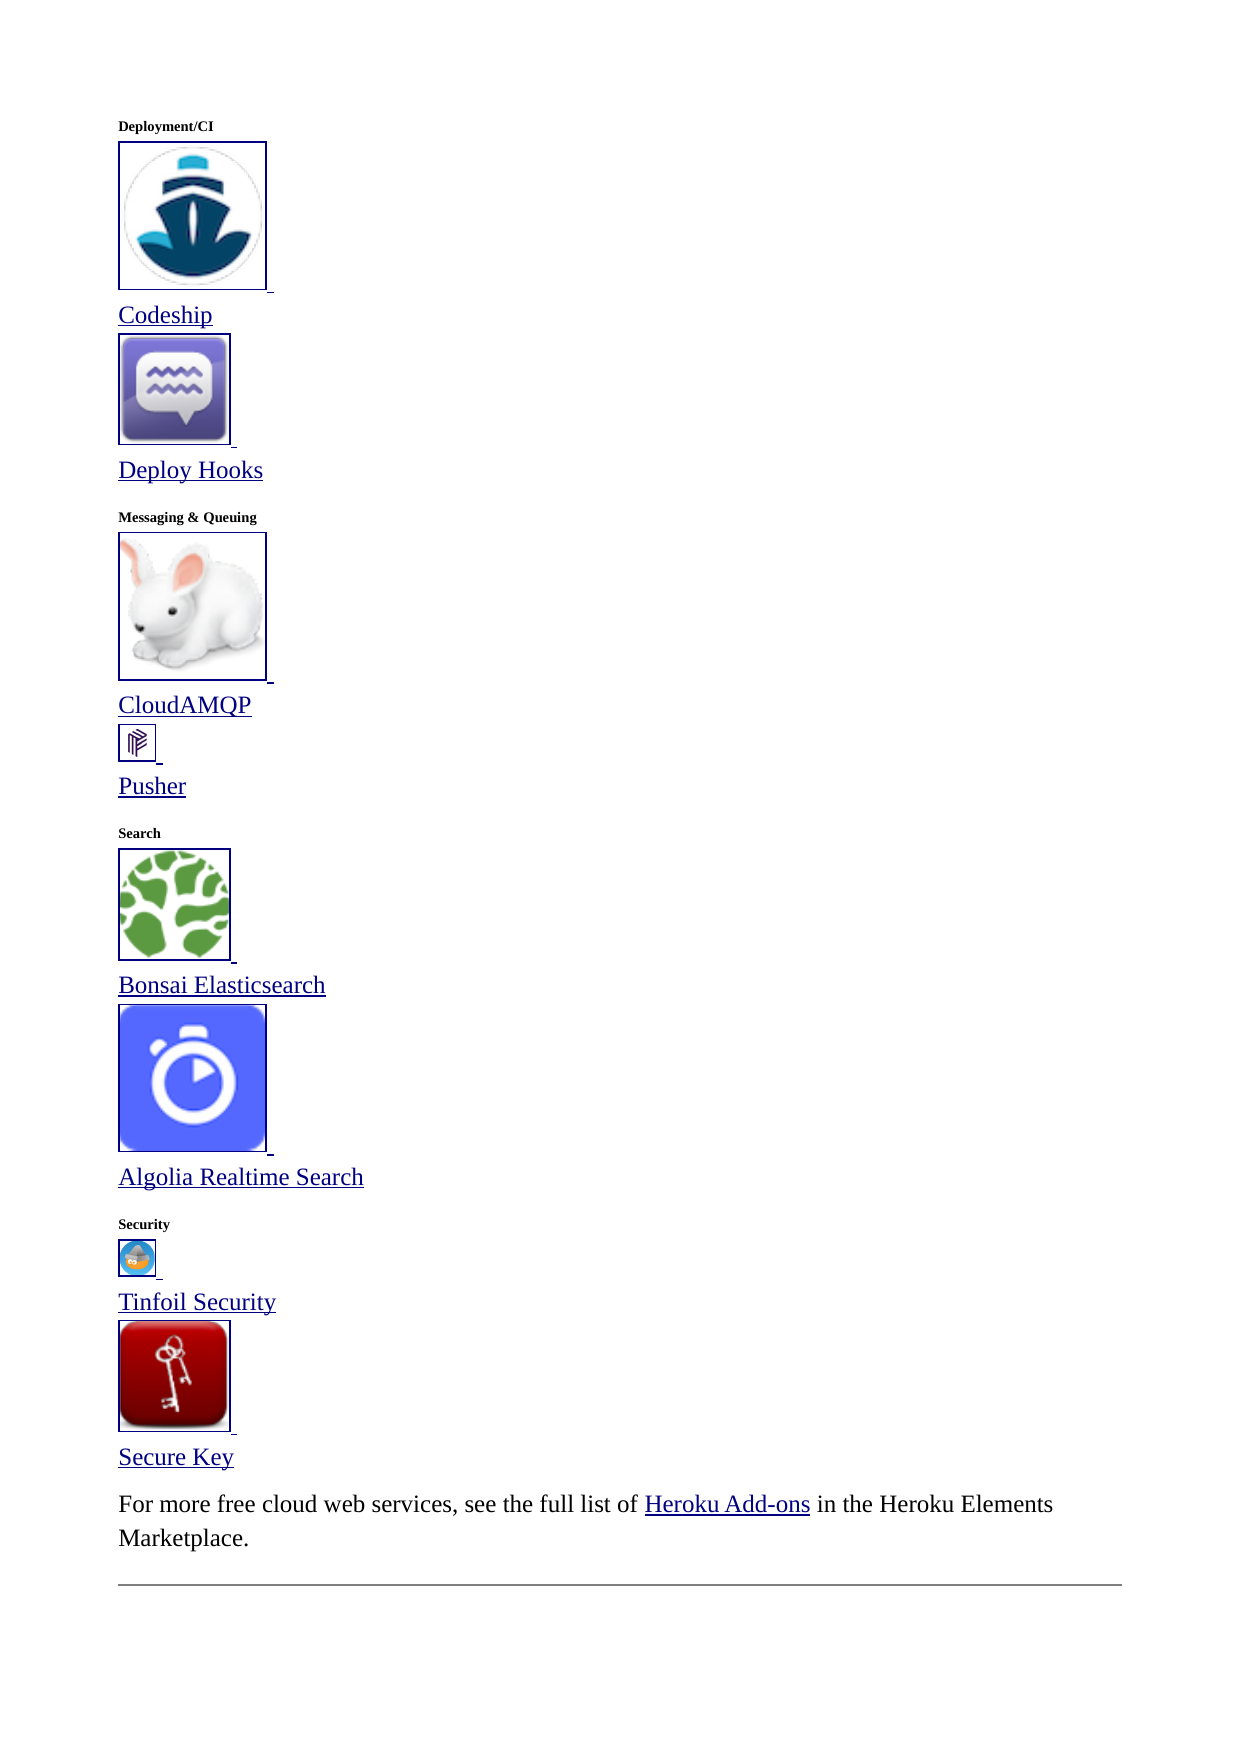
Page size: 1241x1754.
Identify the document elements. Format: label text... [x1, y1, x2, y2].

picture [120, 1321, 229, 1431]
picture [120, 850, 229, 959]
picture [120, 1005, 265, 1151]
subtitle Search [118, 825, 1122, 842]
picture [120, 725, 155, 760]
text Pusher [118, 771, 1122, 800]
picture [120, 1241, 155, 1275]
text Bonsai Elasticsearch [118, 970, 1122, 999]
text CloudAMQP [118, 691, 1122, 719]
text Algolia Realtime Search [118, 1162, 1122, 1191]
picture [120, 335, 229, 444]
text For more free cloud web services, see the full list of Heroku Add-ons in the Heroku Elements Marketplace. [118, 1489, 1122, 1551]
subtitle Messaging & Queuing [118, 509, 1122, 526]
text Secure Key [118, 1442, 1122, 1471]
picture [120, 143, 265, 289]
text Codeship [118, 300, 1122, 328]
text Tinfoil Security [118, 1287, 1122, 1316]
text Deploy Hooks [118, 455, 1122, 484]
subtitle Security [118, 1216, 1122, 1233]
subtitle Deployment/CI [118, 118, 1122, 135]
picture [120, 533, 265, 679]
